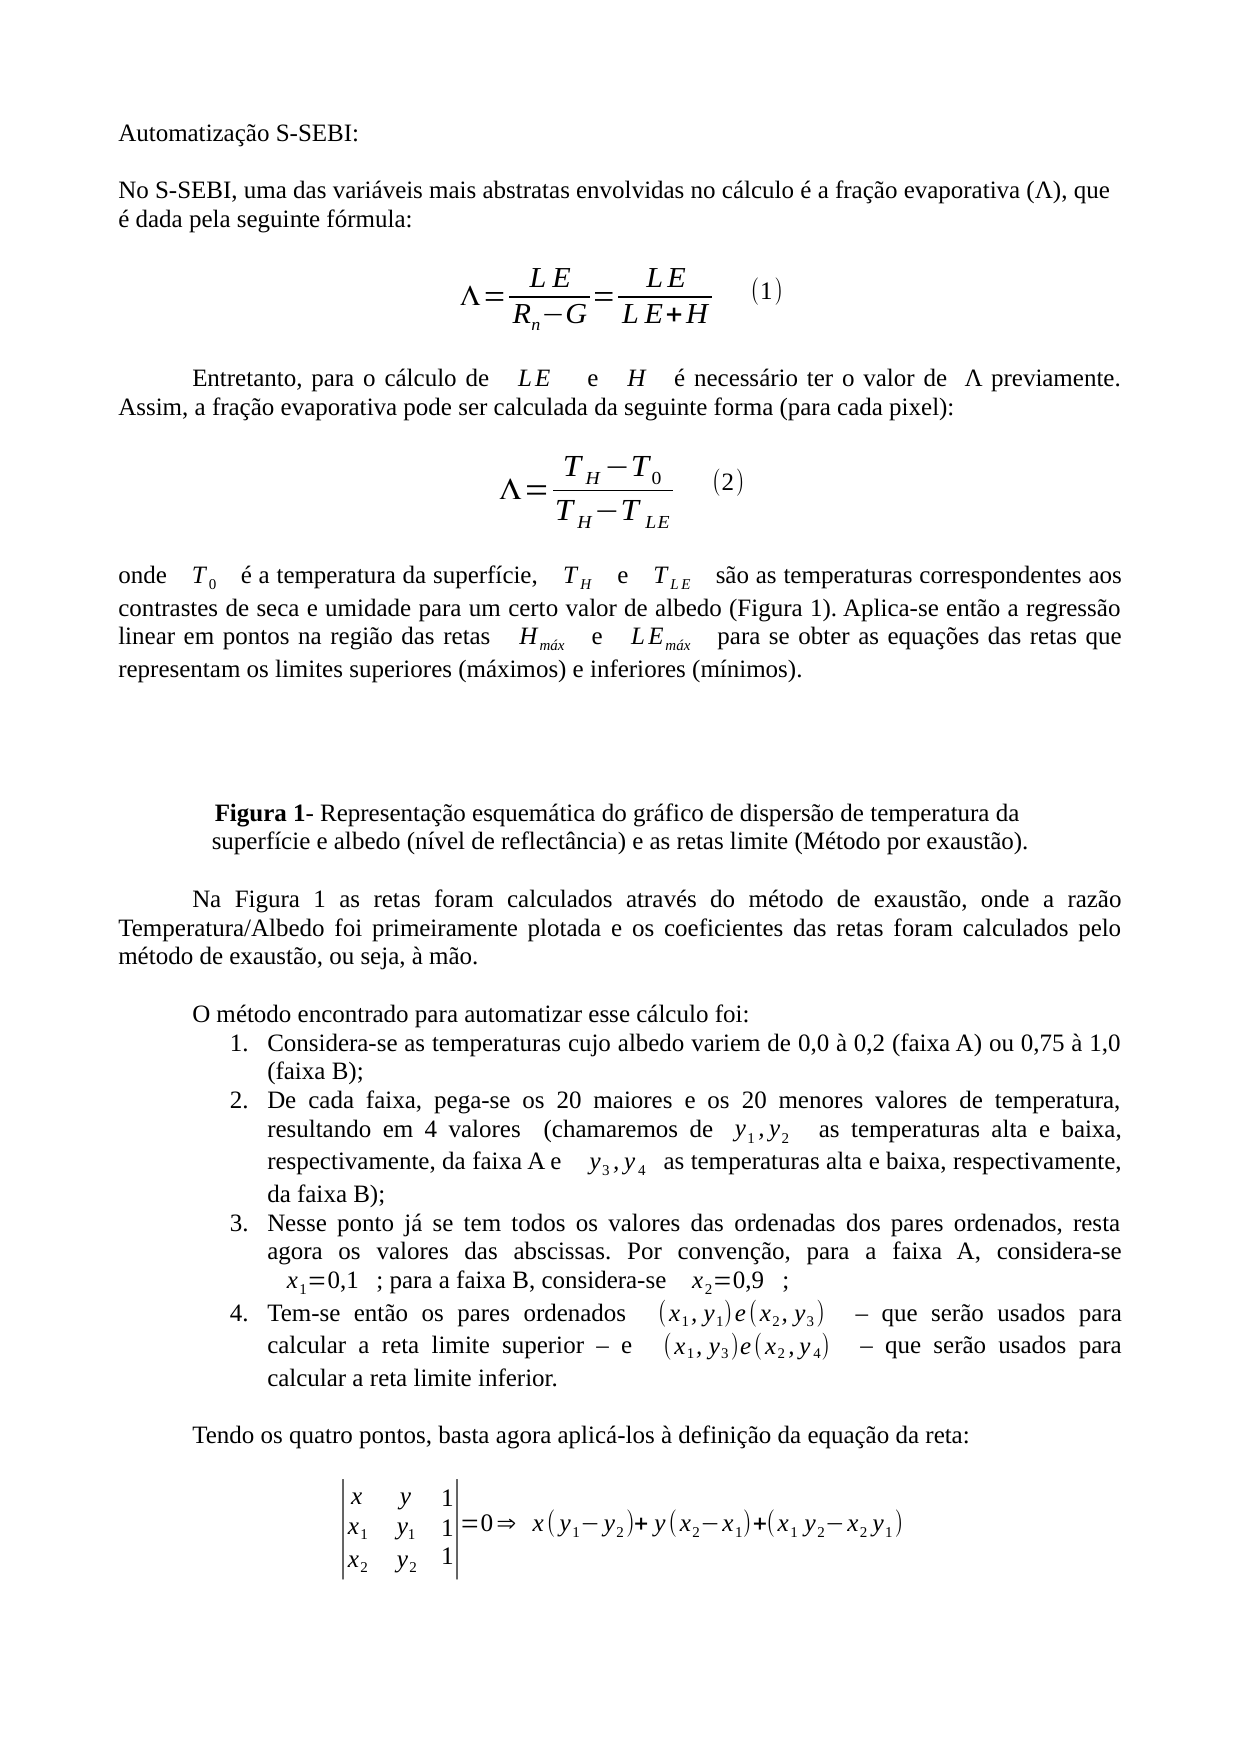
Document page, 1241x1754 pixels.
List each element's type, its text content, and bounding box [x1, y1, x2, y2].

text Entretanto, para o cálculo de e é necessário ter o valor de Λ previamente. Assim, a fração evaporativa pode ser calculada da seguinte forma (para cada pixel): [118, 363, 1122, 421]
list De cada faixa, pega-se os 20 maiores e os 20 menores valores de temperatura, resultando em 4 valores (chamaremos de as temperaturas alta e baixa, respectivamente, da faixa A e as temperaturas alta e baixa, respectivamente, da faixa B); [229, 1085, 1122, 1208]
text Figura 1- Representação esquemática do gráfico de dispersão de temperatura da [118, 798, 1122, 826]
list Considera-se as temperaturas cujo albedo variem de 0,0 à 0,2 (faixa A) ou 0,75 à 1,0 (faixa B); [229, 1028, 1122, 1085]
text O método encontrado para automatizar esse cálculo foi: [118, 999, 1122, 1028]
text superfície e albedo (nível de reflectância) e as retas limite (Método por exaustão). [118, 826, 1122, 855]
list Tem-se então os pares ordenados – que serão usados para calcular a reta limite superior – e – que serão usados para calcular a reta limite inferior. [229, 1298, 1122, 1391]
text No S-SEBI, uma das variáveis mais abstratas envolvidas no cálculo é a fração evaporativa (Λ), que é dada pela seguinte fórmula: [118, 176, 1122, 262]
text Automatização S-SEBI: [118, 118, 1122, 147]
text Tendo os quatro pontos, basta agora aplicá-los à definição da equação da reta: [118, 1420, 1122, 1449]
text onde é a temperatura da superfície, e são as temperaturas correspondentes aos contrastes de seca e umidade para um certo valor de albedo (Figura 1). Aplica-se então a regressão linear em pontos na região das retas e para se obter as equações das retas que representam os limites superiores (máximos) e inferiores (mínimos). [118, 560, 1122, 683]
text Na Figura 1 as retas foram calculados através do método de exaustão, onde a razão Temperatura/Albedo foi primeiramente plotada e os coeficientes das retas foram calculados pelo método de exaustão, ou seja, à mão. [118, 884, 1122, 970]
list Nesse ponto já se tem todos os valores das ordenadas dos pares ordenados, resta agora os valores das abscissas. Por convenção, para a faixa A, considera-se ; para a faixa B, considera-se ; [229, 1208, 1122, 1298]
